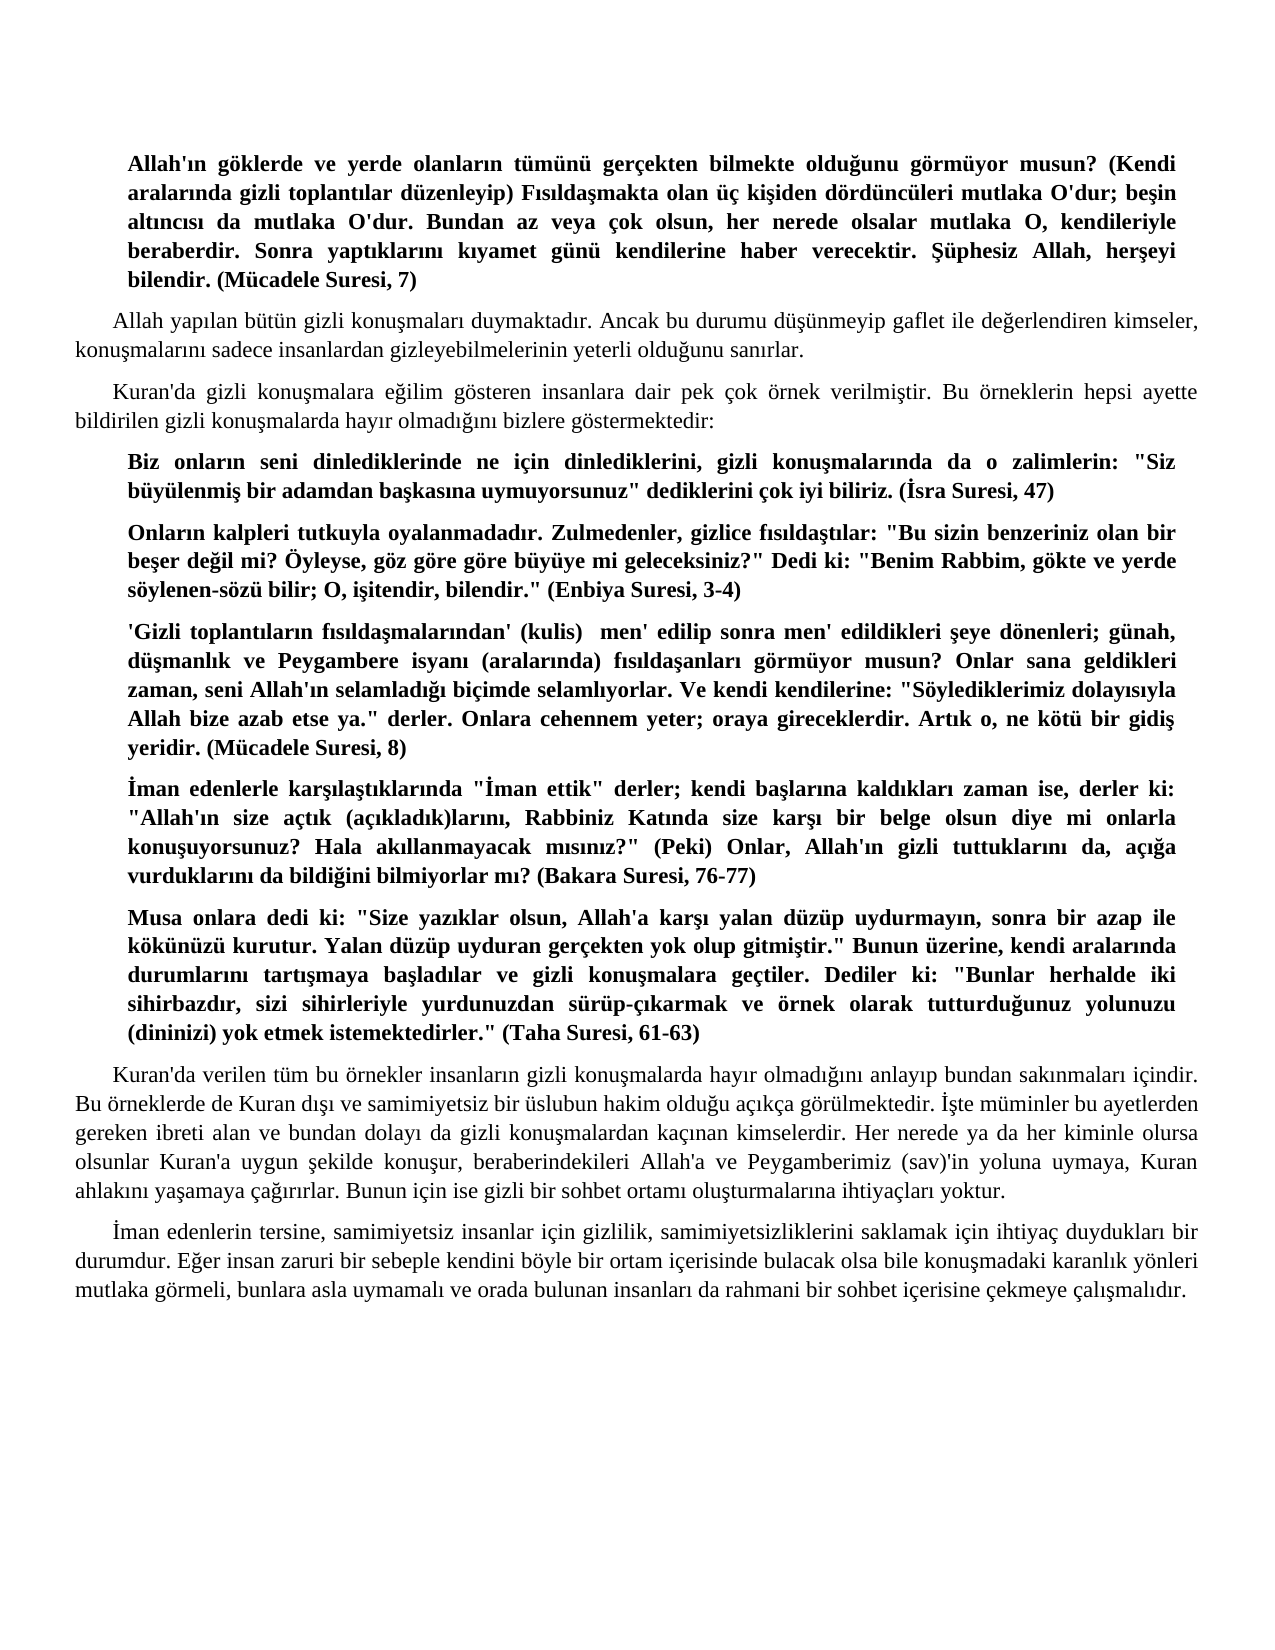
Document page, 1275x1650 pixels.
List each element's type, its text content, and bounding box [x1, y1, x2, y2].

text Kuran'da verilen tüm bu örnekler insanların gizli konuşmalarda hayır olmadığını anlayıp bundan sakınmaları içindir. Bu örneklerde de Kuran dışı ve samimiyetsiz bir üslubun hakim olduğu açıkça görülmektedir. İşte müminler bu ayetlerden gereken ibreti alan ve bundan dolayı da gizli konuşmalardan kaçınan kimselerdir. Her nerede ya da her kiminle olursa olsunlar Kuran'a uygun şekilde konuşur, beraberindekileri Allah'a ve Peygamberimiz (sav)'in yoluna uymaya, Kuran ahlakını yaşamaya çağırırlar. Bunun için ise gizli bir sohbet ortamı oluşturmalarına ihtiyaçları yoktur. [75, 1061, 1200, 1203]
text Onların kalpleri tutkuyla oyalanmadadır. Zulmedenler, gizlice fısıldaştılar: "Bu sizin benzeriniz olan bir beşer değil mi? Öyleyse, göz göre göre büyüye mi geleceksiniz?" Dedi ki: "Benim Rabbim, gökte ve yerde söylenen-sözü bilir; O, işitendir, bilendir." (Enbiya Suresi, 3-4) [127, 518, 1177, 603]
text İman edenlerle karşılaştıklarında "İman ettik" derler; kendi başlarına kaldıkları zaman ise, derler ki: "Allah'ın size açtık (açıkladık)larını, Rabbiniz Katında size karşı bir belge olsun diye mi onlarla konuşuyorsunuz? Hala akıllanmayacak mısınız?" (Peki) Onlar, Allah'ın gizli tuttuklarını da, açığa vurduklarını da bildiğini bilmiyorlar mı? (Bakara Suresi, 76-77) [127, 775, 1177, 888]
text Kuran'da gizli konuşmalara eğilim gösteren insanlara dair pek çok örnek verilmiştir. Bu örneklerin hepsi ayette bildirilen gizli konuşmalarda hayır olmadığını bizlere göstermektedir: [75, 378, 1200, 433]
text İman edenlerin tersine, samimiyetsiz insanlar için gizlilik, samimiyetsizliklerini saklamak için ihtiyaç duydukları bir durumdur. Eğer insan zaruri bir sebeple kendini böyle bir ortam içerisinde bulacak olsa bile konuşmadaki karanlık yönleri mutlaka görmeli, bunlara asla uymamalı ve orada bulunan insanları da rahmani bir sohbet içerisine çekmeye çalışmalıdır. [75, 1218, 1200, 1302]
text 'Gizli toplantıların fısıldaşmalarından' (kulis) men' edilip sonra men' edildikleri şeye dönenleri; günah, düşmanlık ve Peygambere isyanı (aralarında) fısıldaşanları görmüyor musun? Onlar sana geldikleri zaman, seni Allah'ın selamladığı biçimde selamlıyorlar. Ve kendi kendilerine: "Söylediklerimiz dolayısıyla Allah bize azab etse ya." derler. Onlara cehennem yeter; oraya gireceklerdir. Artık o, ne kötü bir gidiş yeridir. (Mücadele Suresi, 8) [127, 618, 1177, 760]
text Allah'ın göklerde ve yerde olanların tümünü gerçekten bilmekte olduğunu görmüyor musun? (Kendi aralarında gizli toplantılar düzenleyip) Fısıldaşmakta olan üç kişiden dördüncüleri mutlaka O'dur; beşin altıncısı da mutlaka O'dur. Bundan az veya çok olsun, her nerede olsalar mutlaka O, kendileriyle beraberdir. Sonra yaptıklarını kıyamet günü kendilerine haber verecektir. Şüphesiz Allah, herşeyi bilendir. (Mücadele Suresi, 7) [127, 150, 1177, 292]
text Allah yapılan bütün gizli konuşmaları duymaktadır. Ancak bu durumu düşünmeyip gaflet ile değerlendiren kimseler, konuşmalarını sadece insanlardan gizleyebilmelerinin yeterli olduğunu sanırlar. [75, 307, 1200, 363]
text Biz onların seni dinlediklerinde ne için dinlediklerini, gizli konuşmalarında da o zalimlerin: "Siz büyülenmiş bir adamdan başkasına uymuyorsunuz" dediklerini çok iyi biliriz. (İsra Suresi, 47) [127, 448, 1177, 503]
text Musa onlara dedi ki: "Size yazıklar olsun, Allah'a karşı yalan düzüp uydurmayın, sonra bir azap ile kökünüzü kurutur. Yalan düzüp uyduran gerçekten yok olup gitmiştir." Bunun üzerine, kendi aralarında durumlarını tartışmaya başladılar ve gizli konuşmalara geçtiler. Dediler ki: "Bunlar herhalde iki sihirbazdır, sizi sihirleriyle yurdunuzdan sürüp-çıkarmak ve örnek olarak tutturduğunuz yolunuzu (dininizi) yok etmek istemektedirler." (Taha Suresi, 61-63) [127, 903, 1177, 1046]
